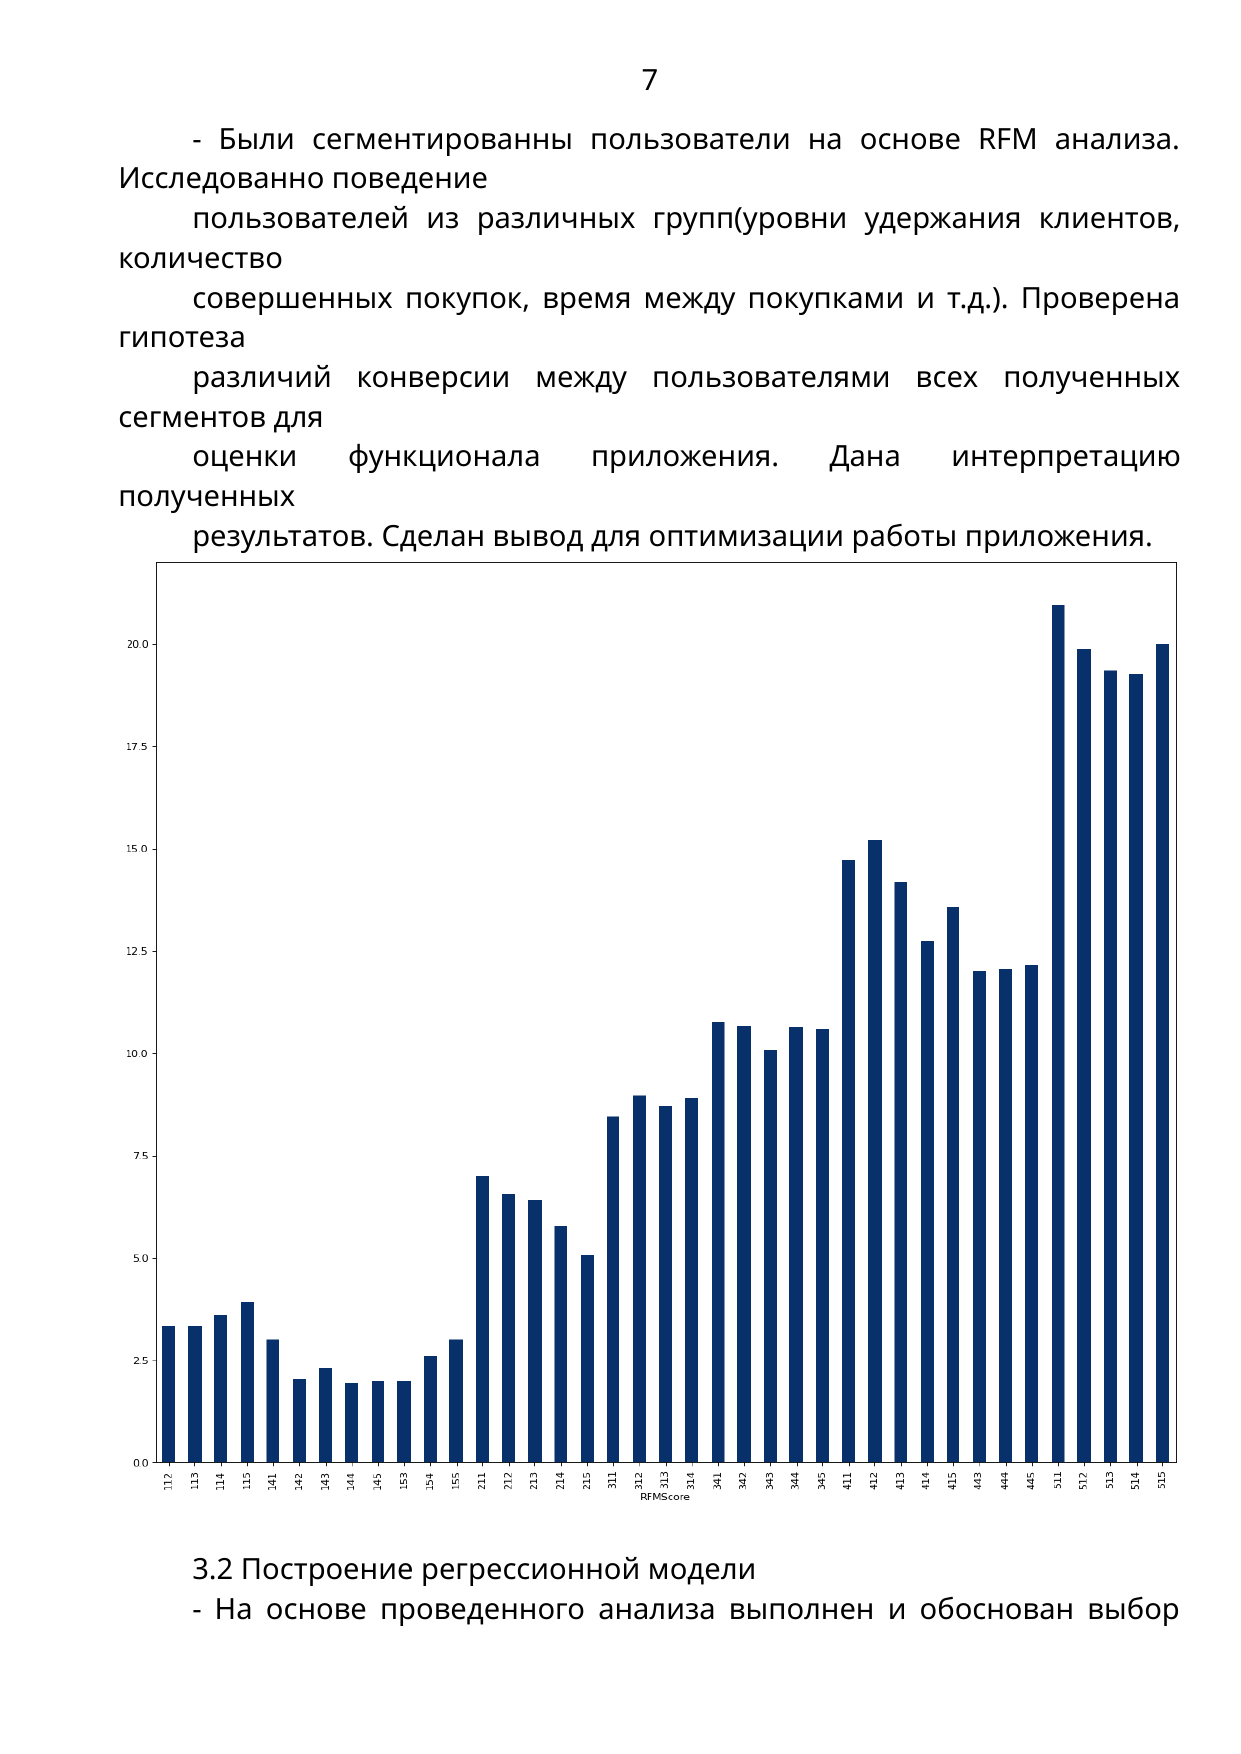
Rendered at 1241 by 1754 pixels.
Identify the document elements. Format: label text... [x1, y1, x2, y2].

text результатов. Сделан вывод для оптимизации работы приложения. [118, 515, 1181, 554]
picture [118, 554, 1182, 1509]
text пользователей из различных групп(уровни удержания клиентов, количество [118, 197, 1181, 277]
text - Были сегментированны пользователи на основе RFM анализа. Исследованно поведение [118, 118, 1181, 197]
text совершенных покупок, время между покупками и т.д.). Проверена гипотеза [118, 277, 1181, 356]
text - На основе проведенного анализа выполнен и обоснован выбор [118, 1588, 1181, 1628]
text различий конверсии между пользователями всех полученных сегментов для [118, 356, 1181, 436]
text 3.2 Построение регрессионной модели [118, 1549, 1181, 1588]
text оценки функционала приложения. Дана интерпретацию полученных [118, 436, 1181, 515]
